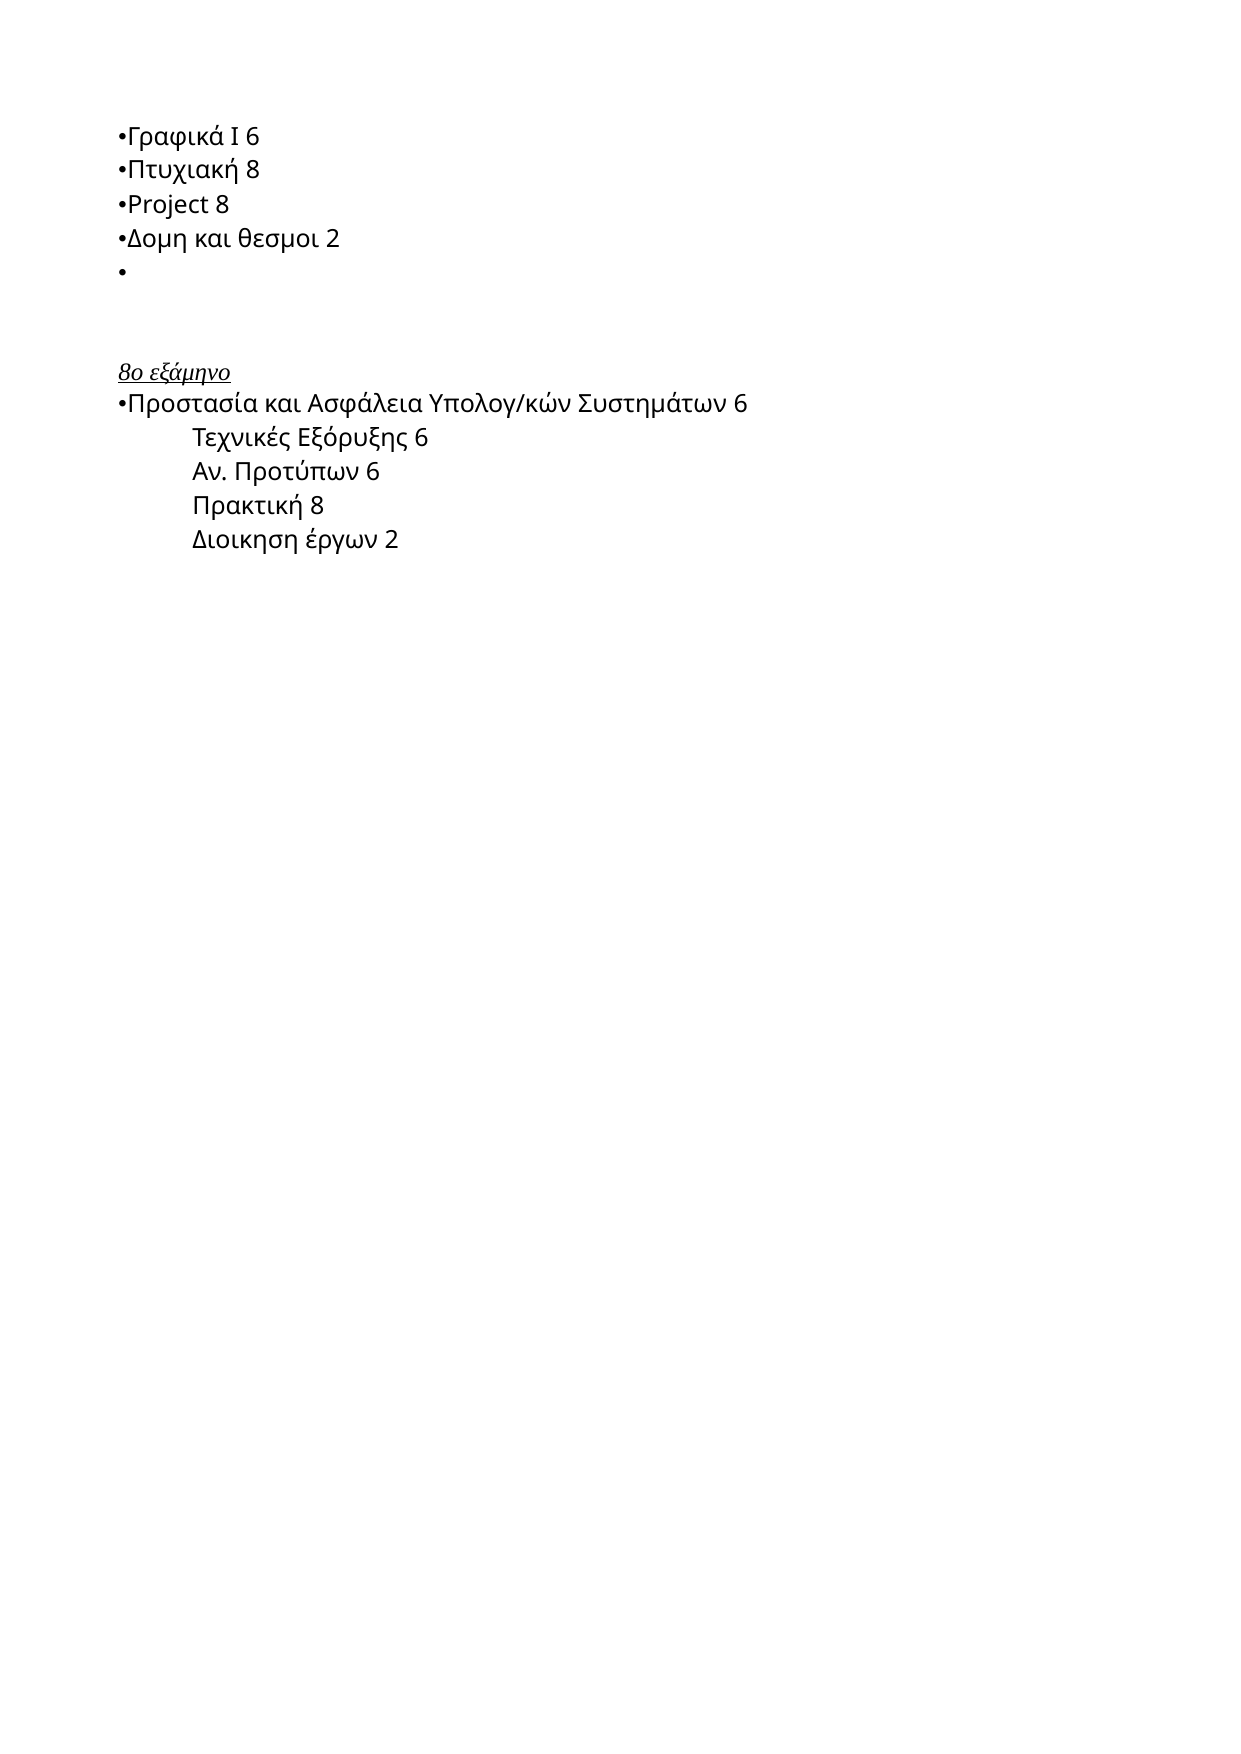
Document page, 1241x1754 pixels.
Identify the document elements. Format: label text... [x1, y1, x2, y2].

list Γραφικά Ι 6 [118, 118, 1122, 152]
list Δομη και θεσμοι 2 [118, 220, 1122, 254]
text Διοικηση έργων 2 [192, 522, 1122, 556]
list Προστασία και Ασφάλεια Υπολογ/κών Συστημάτων 6 [118, 385, 1122, 419]
text Πρακτική 8 [192, 487, 1122, 522]
list Πτυχιακή 8 [118, 152, 1122, 186]
list Project 8 [118, 186, 1122, 220]
text Αν. Προτύπων 6 [192, 453, 1122, 487]
text 8ο εξάμηνο [118, 357, 1122, 385]
text Τεχνικές Εξόρυξης 6 [192, 419, 1122, 453]
